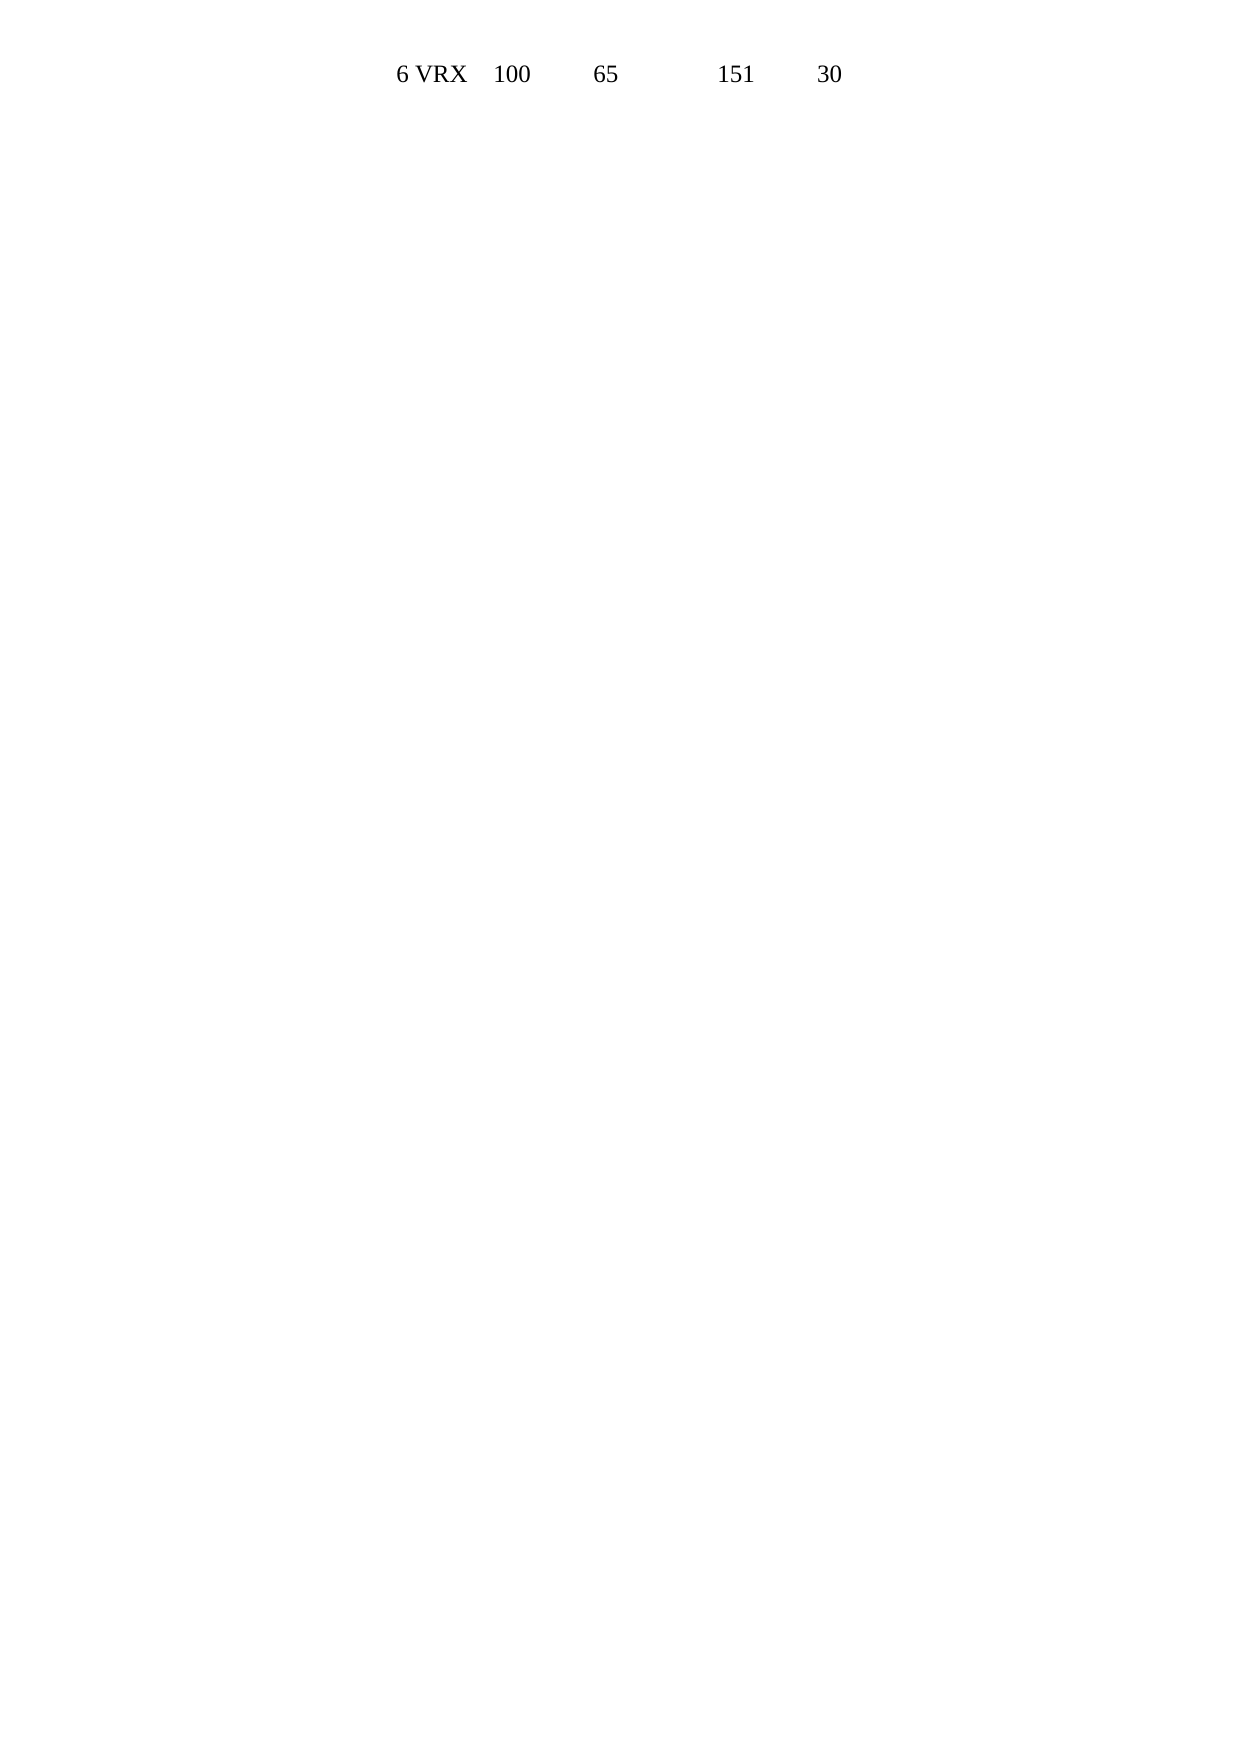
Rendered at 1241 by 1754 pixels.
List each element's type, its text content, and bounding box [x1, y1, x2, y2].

table_cell 65 [593, 59, 717, 88]
table_cell 30 [817, 59, 903, 88]
table_cell 151 [717, 59, 817, 88]
table_cell 6 VRX [396, 59, 493, 88]
table_cell 100 [493, 59, 593, 88]
